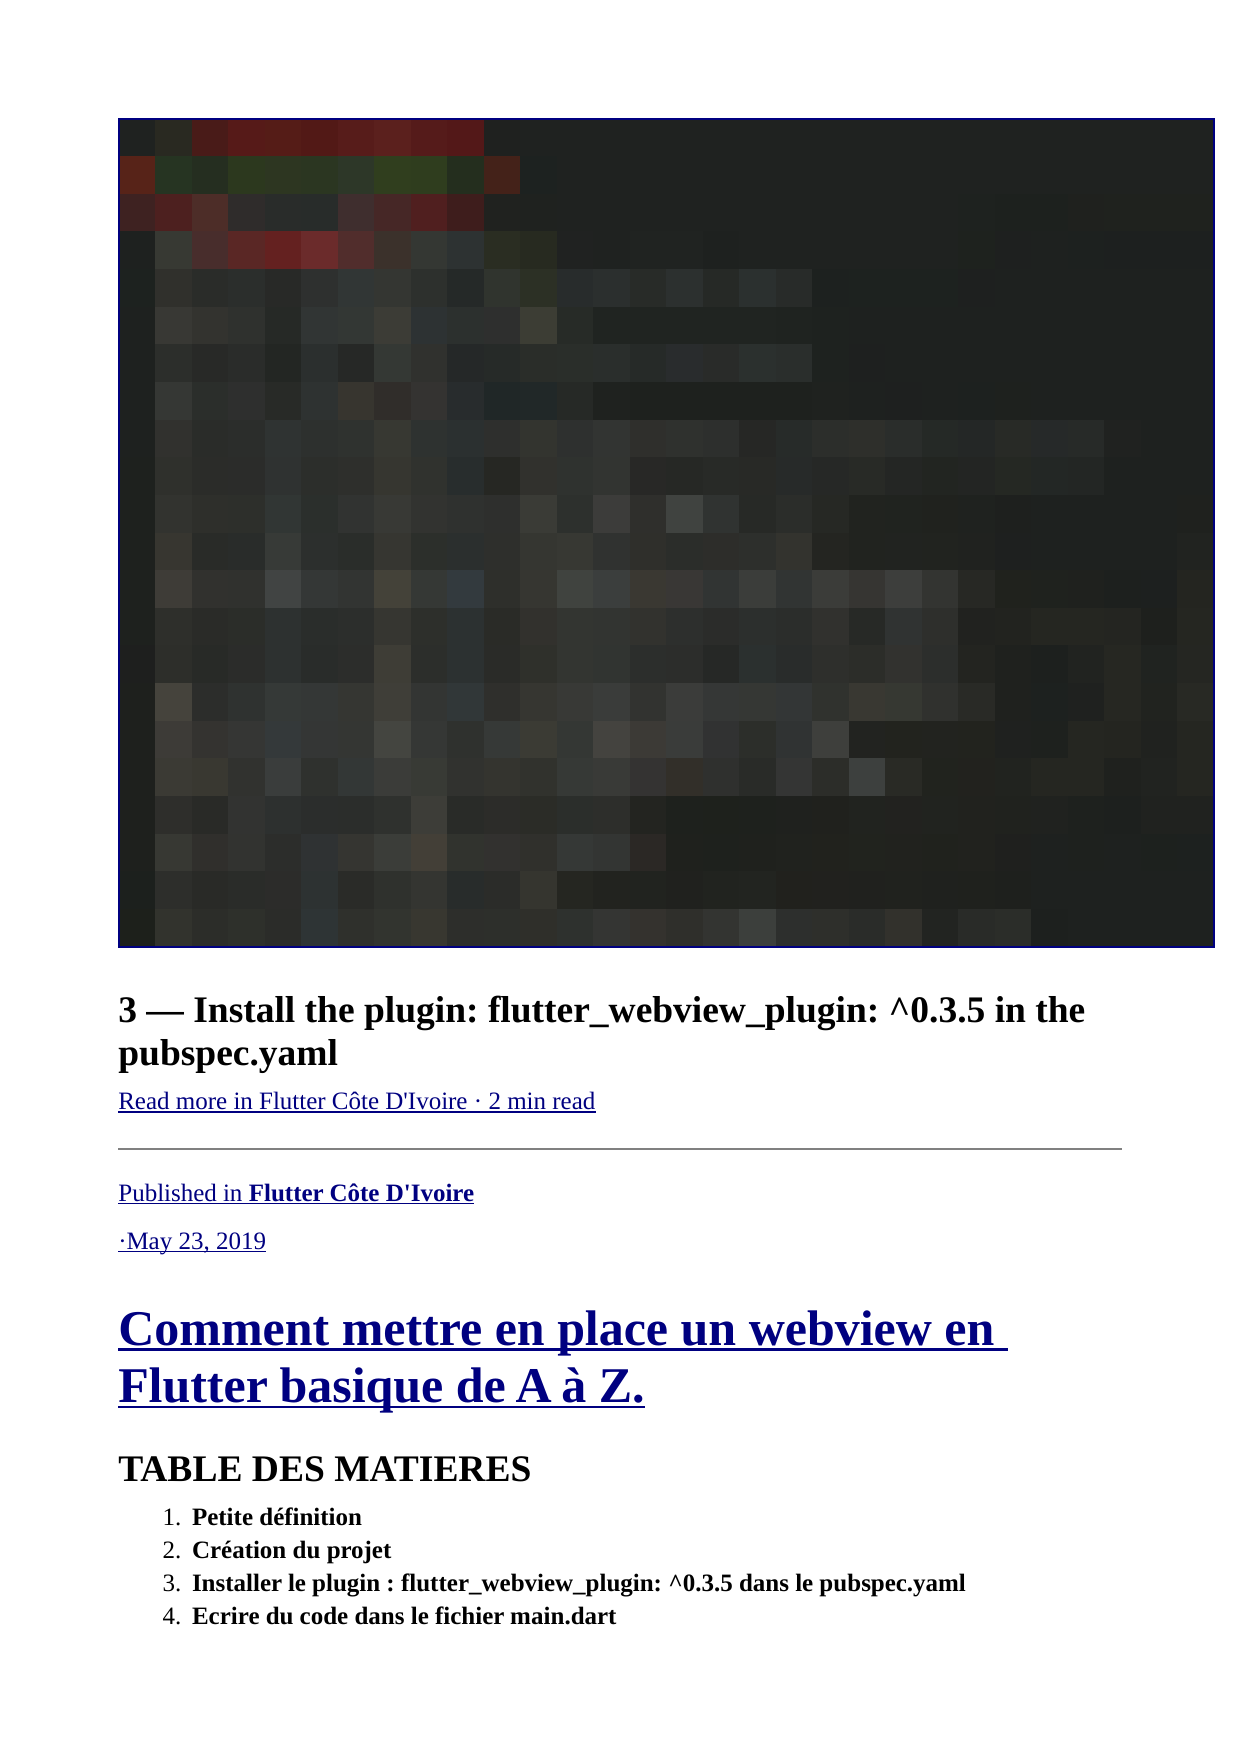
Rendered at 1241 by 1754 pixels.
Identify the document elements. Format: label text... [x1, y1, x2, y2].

list Petite définition [162, 1502, 1122, 1531]
subtitle Comment mettre en place un webview en Flutter basique de A à Z. [118, 1298, 1122, 1413]
text ·May 23, 2019 [118, 1226, 1122, 1254]
text Published in Flutter Côte D'Ivoire [118, 1178, 1122, 1207]
picture [120, 120, 1213, 946]
text Read more in Flutter Côte D'Ivoire · 2 min read [118, 1086, 1122, 1115]
subtitle TABLE DES MATIERES [118, 1447, 1122, 1490]
list Installer le plugin : flutter_webview_plugin: ^0.3.5 dans le pubspec.yaml [162, 1568, 1122, 1597]
list Création du projet [162, 1535, 1122, 1564]
list Ecrire du code dans le fichier main.dart [162, 1601, 1122, 1630]
subtitle 3 — Install the plugin: flutter_webview_plugin: ^0.3.5 in the pubspec.yaml [118, 987, 1122, 1074]
